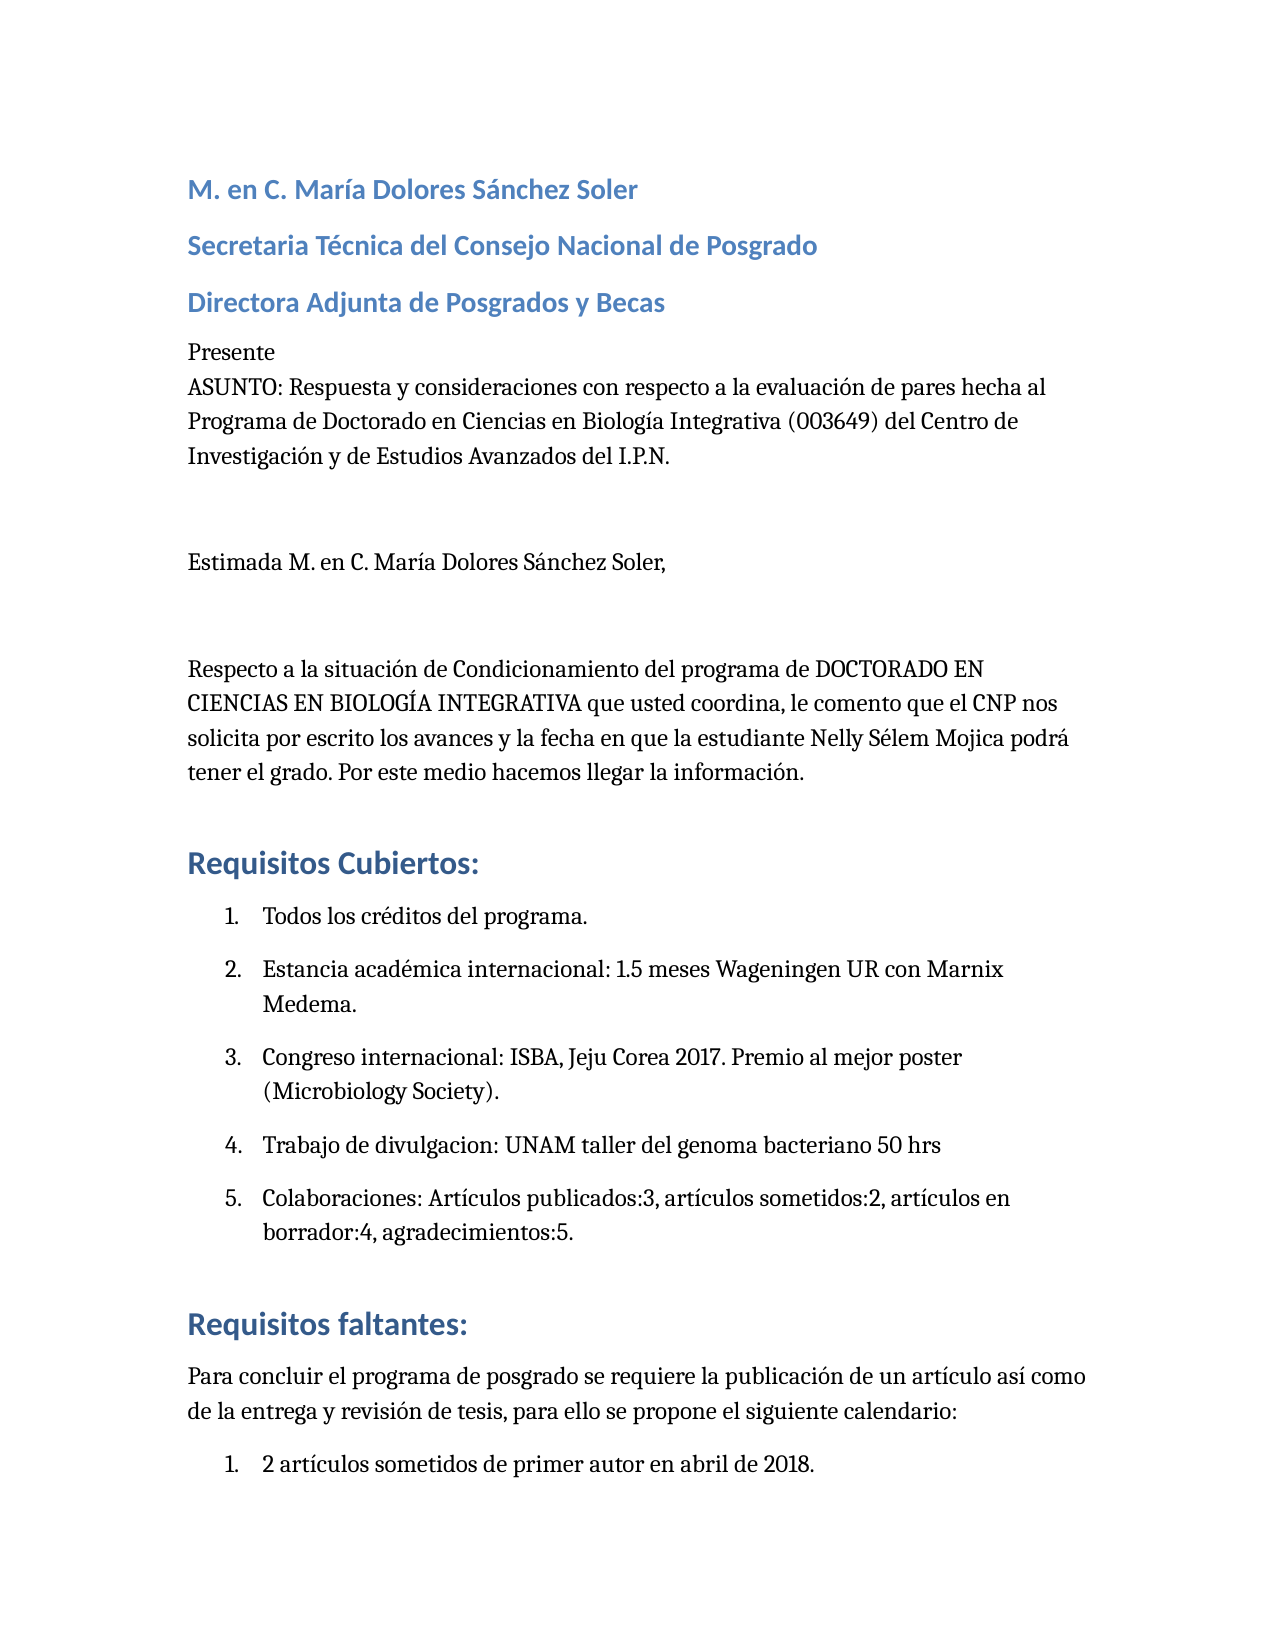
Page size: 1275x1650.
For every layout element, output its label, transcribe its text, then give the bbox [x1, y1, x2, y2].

text Presente ASUNTO: Respuesta y consideraciones con respecto a la evaluación de pares hecha al Programa de Doctorado en Ciencias en Biología Integrativa (003649) del Centro de Investigación y de Estudios Avanzados del I.P.N. [187, 338, 1087, 470]
subtitle Secretaria Técnica del Consejo Nacional de Posgrado [187, 227, 1087, 263]
text Para concluir el programa de posgrado se requiere la publicación de un artículo así como de la entrega y revisión de tesis, para ello se propone el siguiente calendario: [187, 1362, 1087, 1425]
subtitle Requisitos faltantes: [187, 1303, 1087, 1343]
text Respecto a la situación de Condicionamiento del programa de DOCTORADO EN CIENCIAS EN BIOLOGÍA INTEGRATIVA que usted coordina, le comento que el CNP nos solicita por escrito los avances y la fecha en que la estudiante Nelly Sélem Mojica podrá tener el grado. Por este medio hacemos llegar la información. [187, 654, 1087, 787]
list Todos los créditos del programa. [225, 902, 1087, 931]
subtitle Requisitos Cubiertos: [187, 842, 1087, 883]
list Congreso internacional: ISBA, Jeju Corea 2017. Premio al mejor poster (Microbiology Society). [225, 1043, 1087, 1106]
subtitle M. en C. María Dolores Sánchez Soler [187, 171, 1087, 206]
subtitle Directora Adjunta de Posgrados y Becas [187, 284, 1087, 319]
list Estancia académica internacional: 1.5 meses Wageningen UR con Marnix Medema. [225, 955, 1087, 1018]
list 2 artículos sometidos de primer autor en abril de 2018. [225, 1450, 1087, 1479]
text Estimada M. en C. María Dolores Sánchez Soler, [187, 548, 1087, 577]
list Colaboraciones: Artículos publicados:3, artículos sometidos:2, artículos en borrador:4, agradecimientos:5. [225, 1184, 1087, 1247]
list Trabajo de divulgacion: UNAM taller del genoma bacteriano 50 hrs [225, 1131, 1087, 1159]
